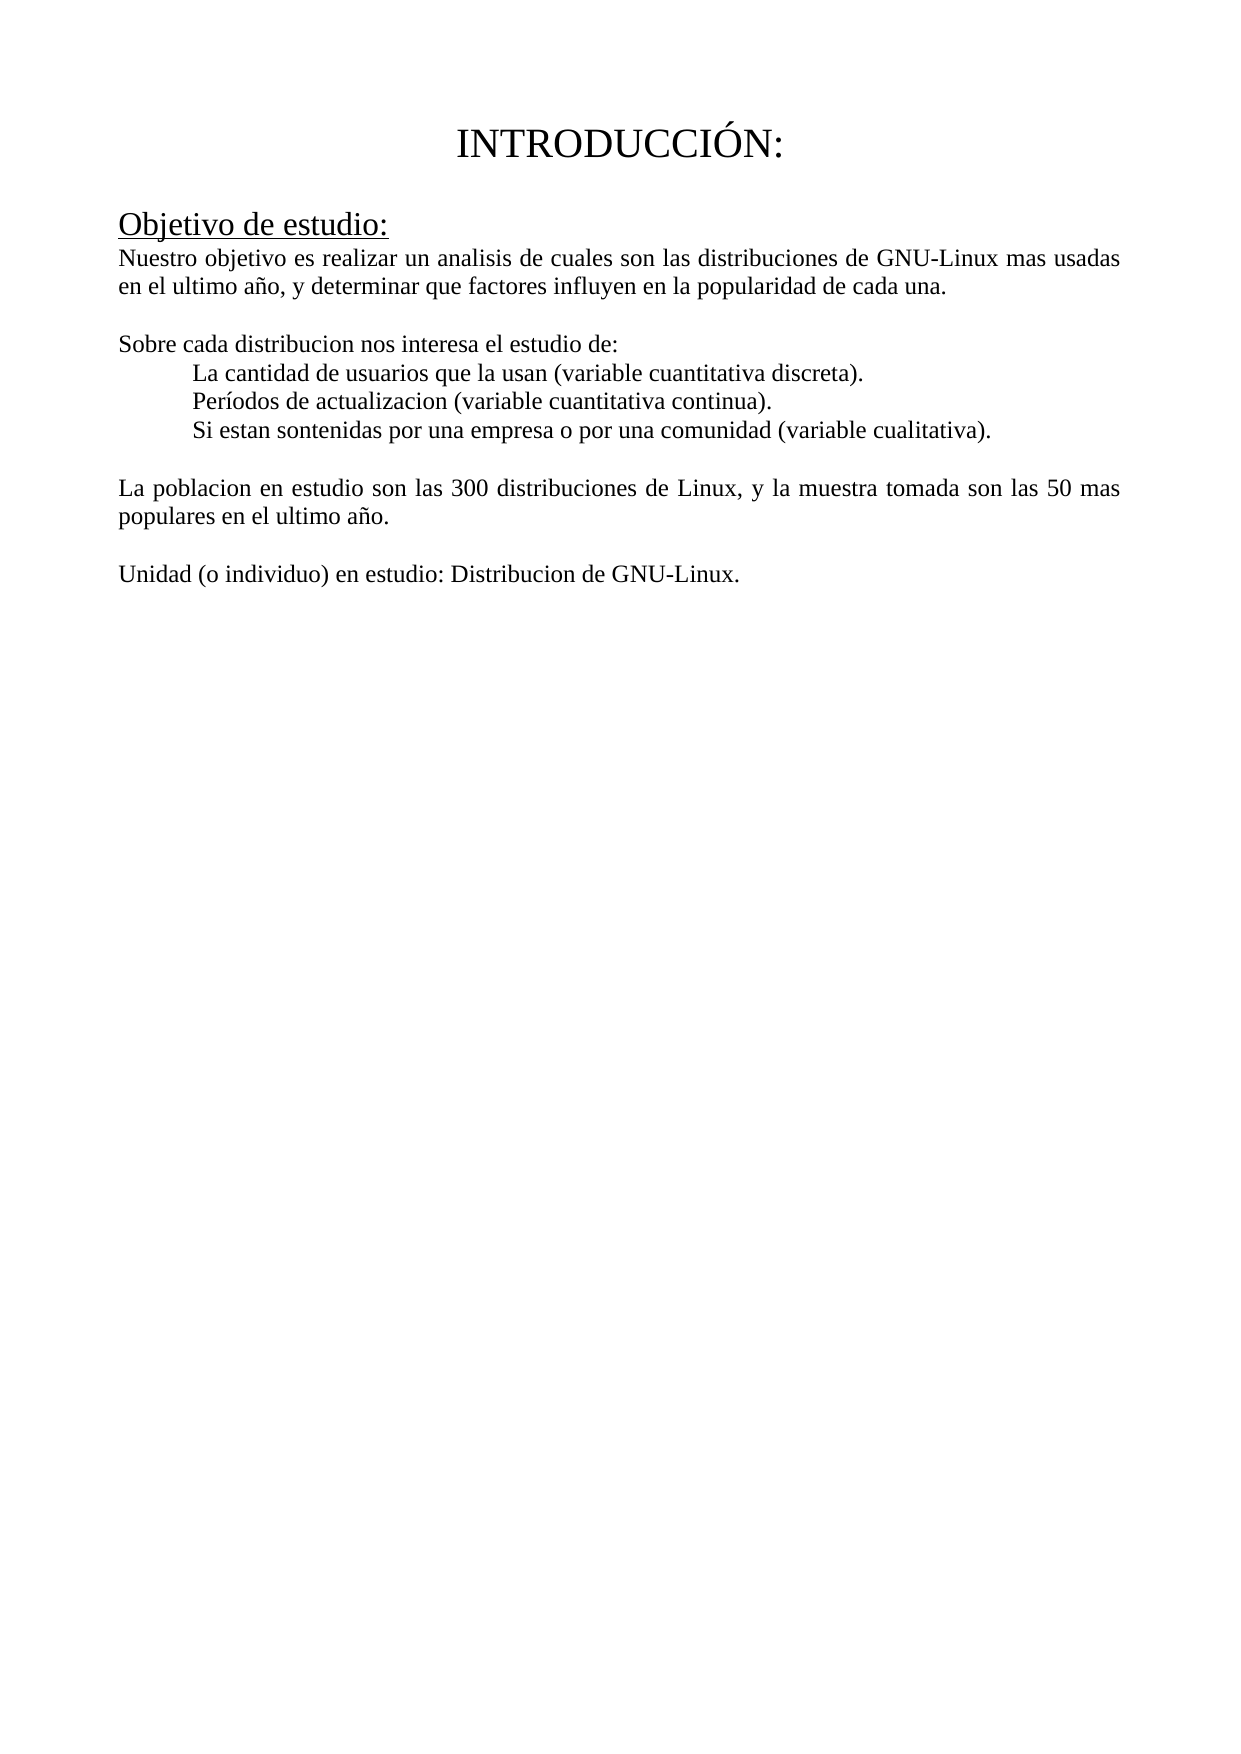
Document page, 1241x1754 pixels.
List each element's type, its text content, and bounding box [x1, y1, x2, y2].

text Objetivo de estudio: [118, 204, 1122, 243]
text Nuestro objetivo es realizar un analisis de cuales son las distribuciones de GNU-Linux mas usadas en el ultimo año, y determinar que factores influyen en la popularidad de cada una. [118, 243, 1122, 300]
text La poblacion en estudio son las 300 distribuciones de Linux, y la muestra tomada son las 50 mas populares en el ultimo año. [118, 473, 1122, 530]
text Períodos de actualizacion (variable cuantitativa continua). [118, 386, 1122, 415]
text Sobre cada distribucion nos interesa el estudio de: [118, 329, 1122, 358]
text Unidad (o individuo) en estudio: Distribucion de GNU-Linux. [118, 559, 1122, 588]
text La cantidad de usuarios que la usan (variable cuantitativa discreta). [118, 358, 1122, 386]
text INTRODUCCIÓN: [118, 118, 1122, 166]
text Si estan sontenidas por una empresa o por una comunidad (variable cualitativa). [118, 415, 1122, 444]
